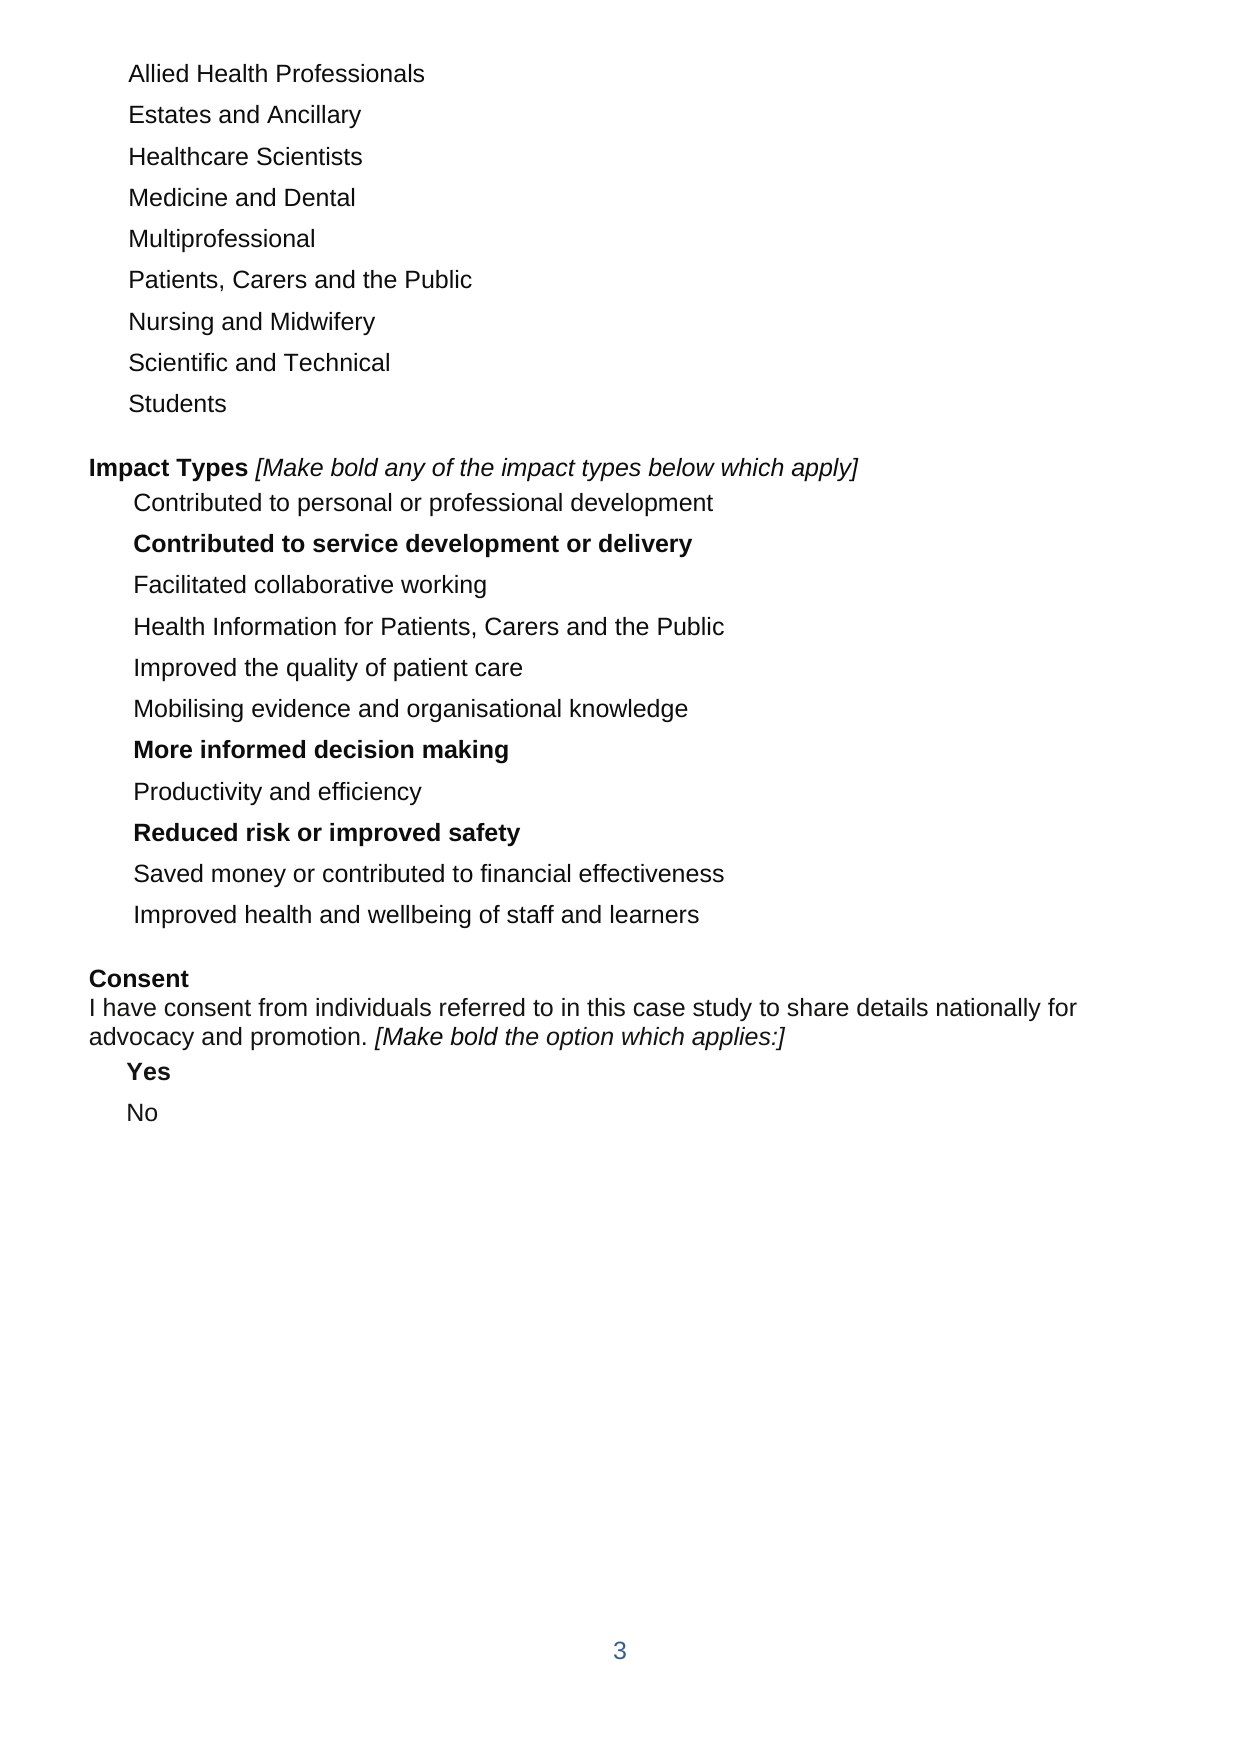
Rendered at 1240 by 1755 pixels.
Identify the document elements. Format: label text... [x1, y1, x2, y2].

text Estates and Ancillary [128, 100, 1151, 129]
text Impact Types [Make bold any of the impact types below which apply] [89, 453, 1151, 482]
text Contributed to service development or delivery [133, 529, 1151, 558]
text Yes [126, 1057, 1151, 1085]
text Mobilising evidence and organisational knowledge [133, 694, 1151, 723]
text Healthcare Scientists [128, 142, 1151, 170]
text Productivity and efficiency [133, 777, 1151, 805]
text Saved money or contributed to financial effectiveness [133, 859, 1151, 888]
text Improved health and wellbeing of staff and learners [133, 900, 1151, 929]
text Contributed to personal or professional development [133, 488, 1151, 517]
text I have consent from individuals referred to in this case study to share details nationally for advocacy and promotion. [Make bold the option which applies:] [89, 993, 1151, 1050]
text Medicine and Dental [128, 183, 1151, 212]
text Patients, Carers and the Public [128, 265, 1151, 294]
text Multiprofessional [128, 224, 1151, 253]
text Students [128, 389, 1151, 418]
text Allied Health Professionals [128, 59, 1151, 88]
text Scientific and Technical [128, 348, 1151, 377]
text Nursing and Midwifery [128, 307, 1151, 335]
text No [126, 1098, 1151, 1127]
text Consent [89, 964, 1151, 993]
text More informed decision making [133, 735, 1151, 764]
text Health Information for Patients, Carers and the Public [133, 612, 1151, 640]
text Reduced risk or improved safety [133, 818, 1151, 847]
text Facilitated collaborative working [133, 570, 1151, 599]
text Improved the quality of patient care [133, 653, 1151, 682]
